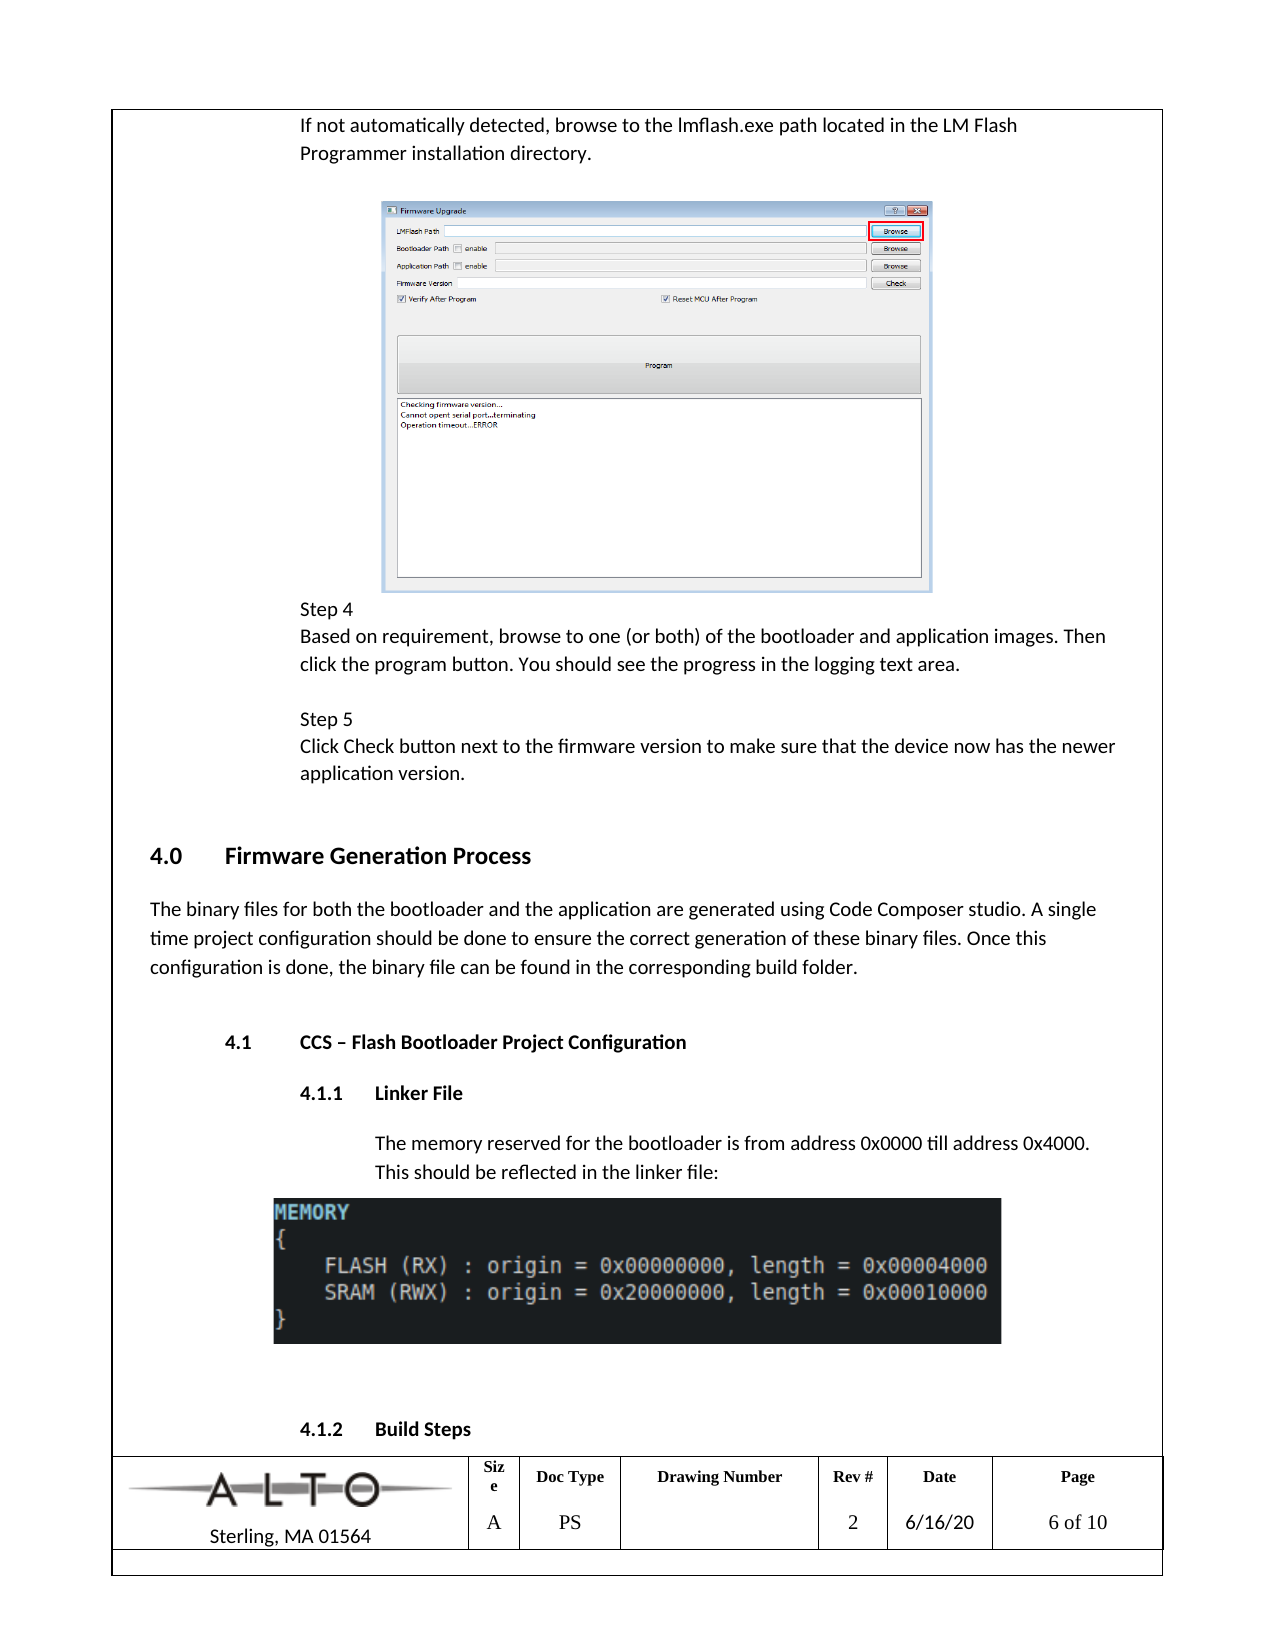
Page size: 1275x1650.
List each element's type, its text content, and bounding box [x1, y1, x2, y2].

text Based on requirement, browse to one (or both) of the bootloader and application images. Then click the program button. You should see the progress in the logging text area. [300, 624, 1125, 676]
text The binary files for both the bootloader and the application are generated using Code Composer studio. A single time project configuration should be done to ensure the correct generation of these binary files. Once this configuration is done, the binary file can be found in the corresponding build folder. [150, 896, 1125, 980]
picture [128, 1472, 453, 1507]
text Step 4 [300, 195, 1125, 622]
picture [273, 1198, 1002, 1344]
subtitle Build Steps [300, 1416, 1125, 1442]
text If not automatically detected, browse to the lmflash.exe path located in the LM Flash Programmer installation directory. [300, 112, 1125, 165]
picture [381, 201, 933, 593]
subtitle Firmware Generation Process [150, 840, 1125, 871]
subtitle Linker File [300, 1080, 1125, 1105]
text Click Check button next to the firmware version to make sure that the device now has the newer application version. [300, 733, 1125, 786]
text Step 5 [300, 706, 1125, 731]
subtitle CCS – Flash Bootloader Project Configuration [225, 1029, 1125, 1055]
list The memory reserved for the bootloader is from address 0x0000 till address 0x4000. This should be reflected in the linker file: [300, 1130, 1125, 1185]
